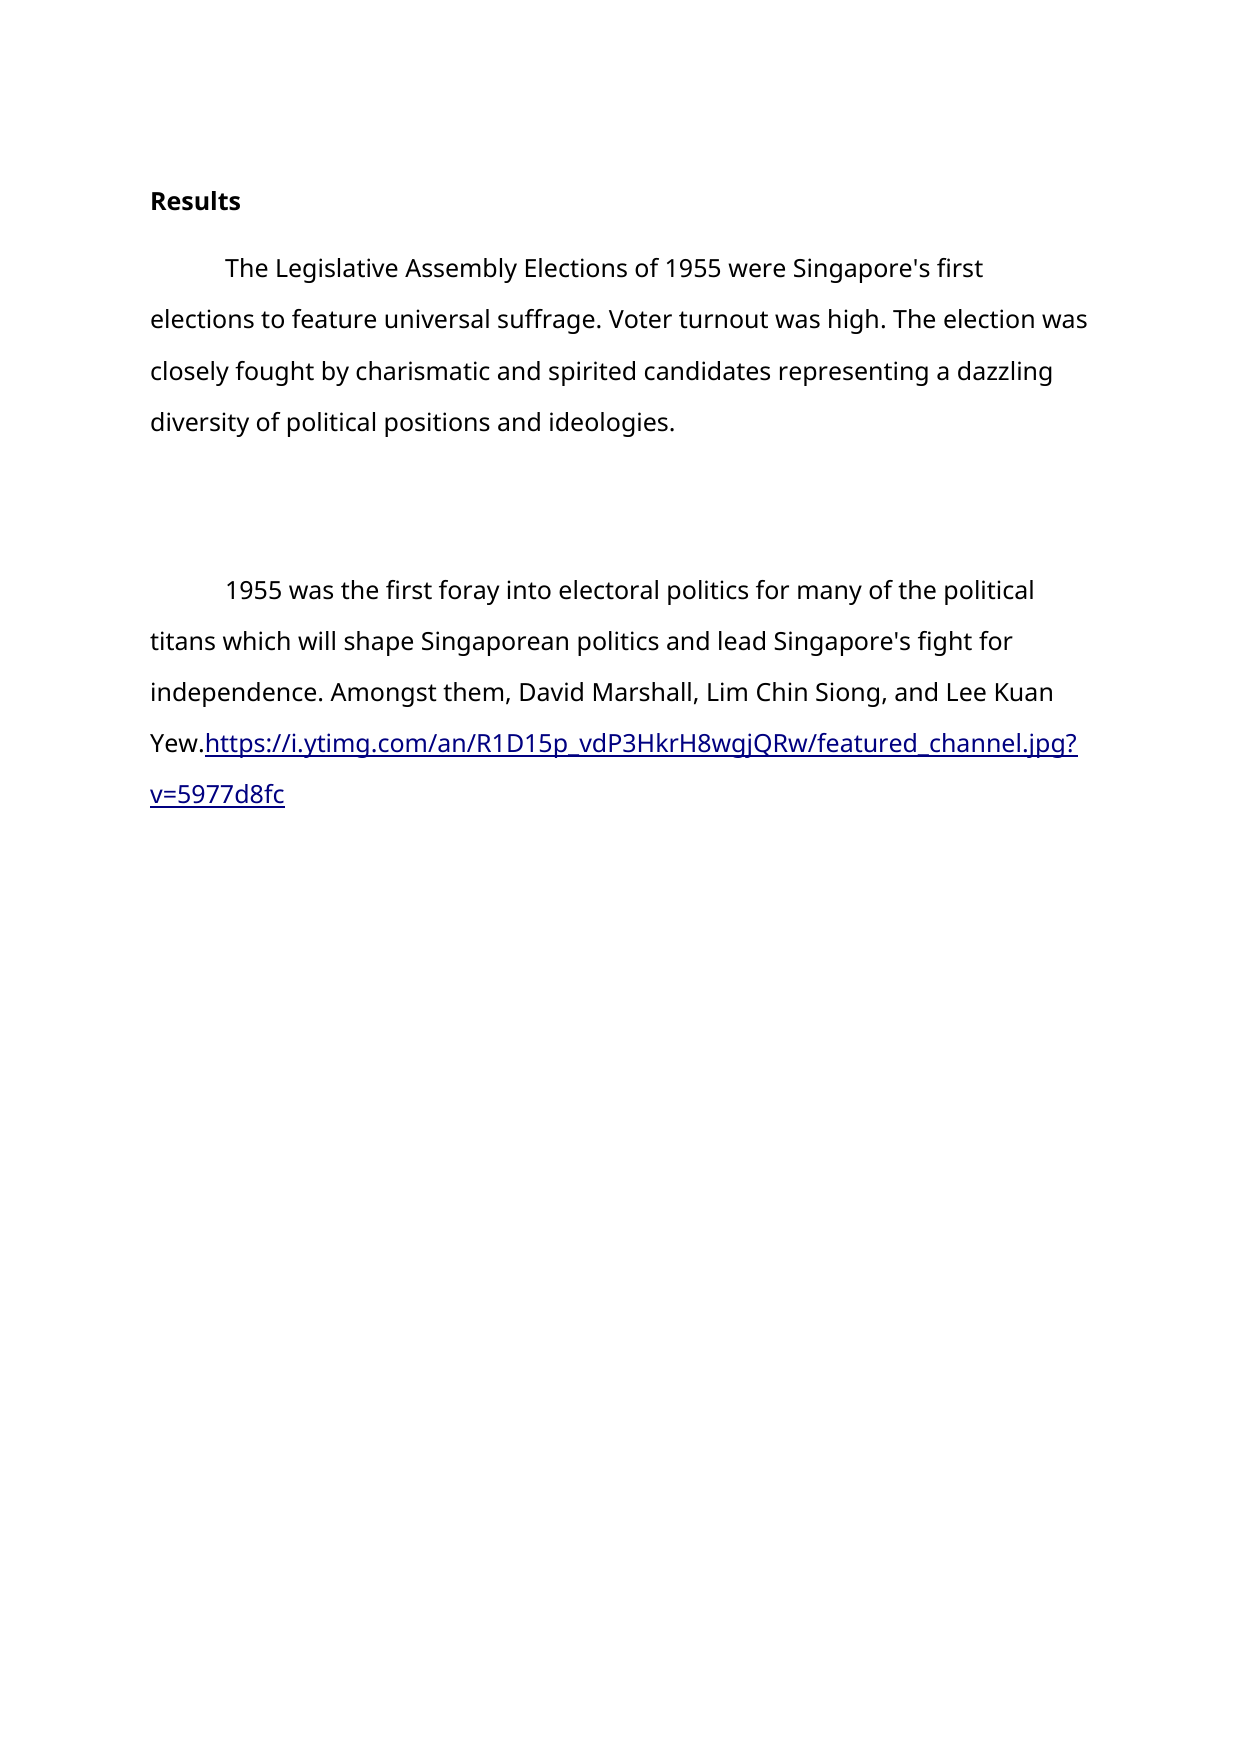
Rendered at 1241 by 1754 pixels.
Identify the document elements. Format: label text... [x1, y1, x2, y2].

subtitle Results [150, 183, 1090, 217]
text The Legislative Assembly Elections of 1955 were Singapore's first elections to feature universal suffrage. Voter turnout was high. The election was closely fought by charismatic and spirited candidates representing a dazzling diversity of political positions and ideologies. [150, 251, 1090, 438]
text 1955 was the first foray into electoral politics for many of the political titans which will shape Singaporean politics and lead Singapore's fight for independence. Amongst them, David Marshall, Lim Chin Siong, and Lee Kuan Yew.https://i.ytimg.com/an/R1D15p_vdP3HkrH8wgjQRw/featured_channel.jpg?v=5977d8fc [150, 573, 1090, 811]
